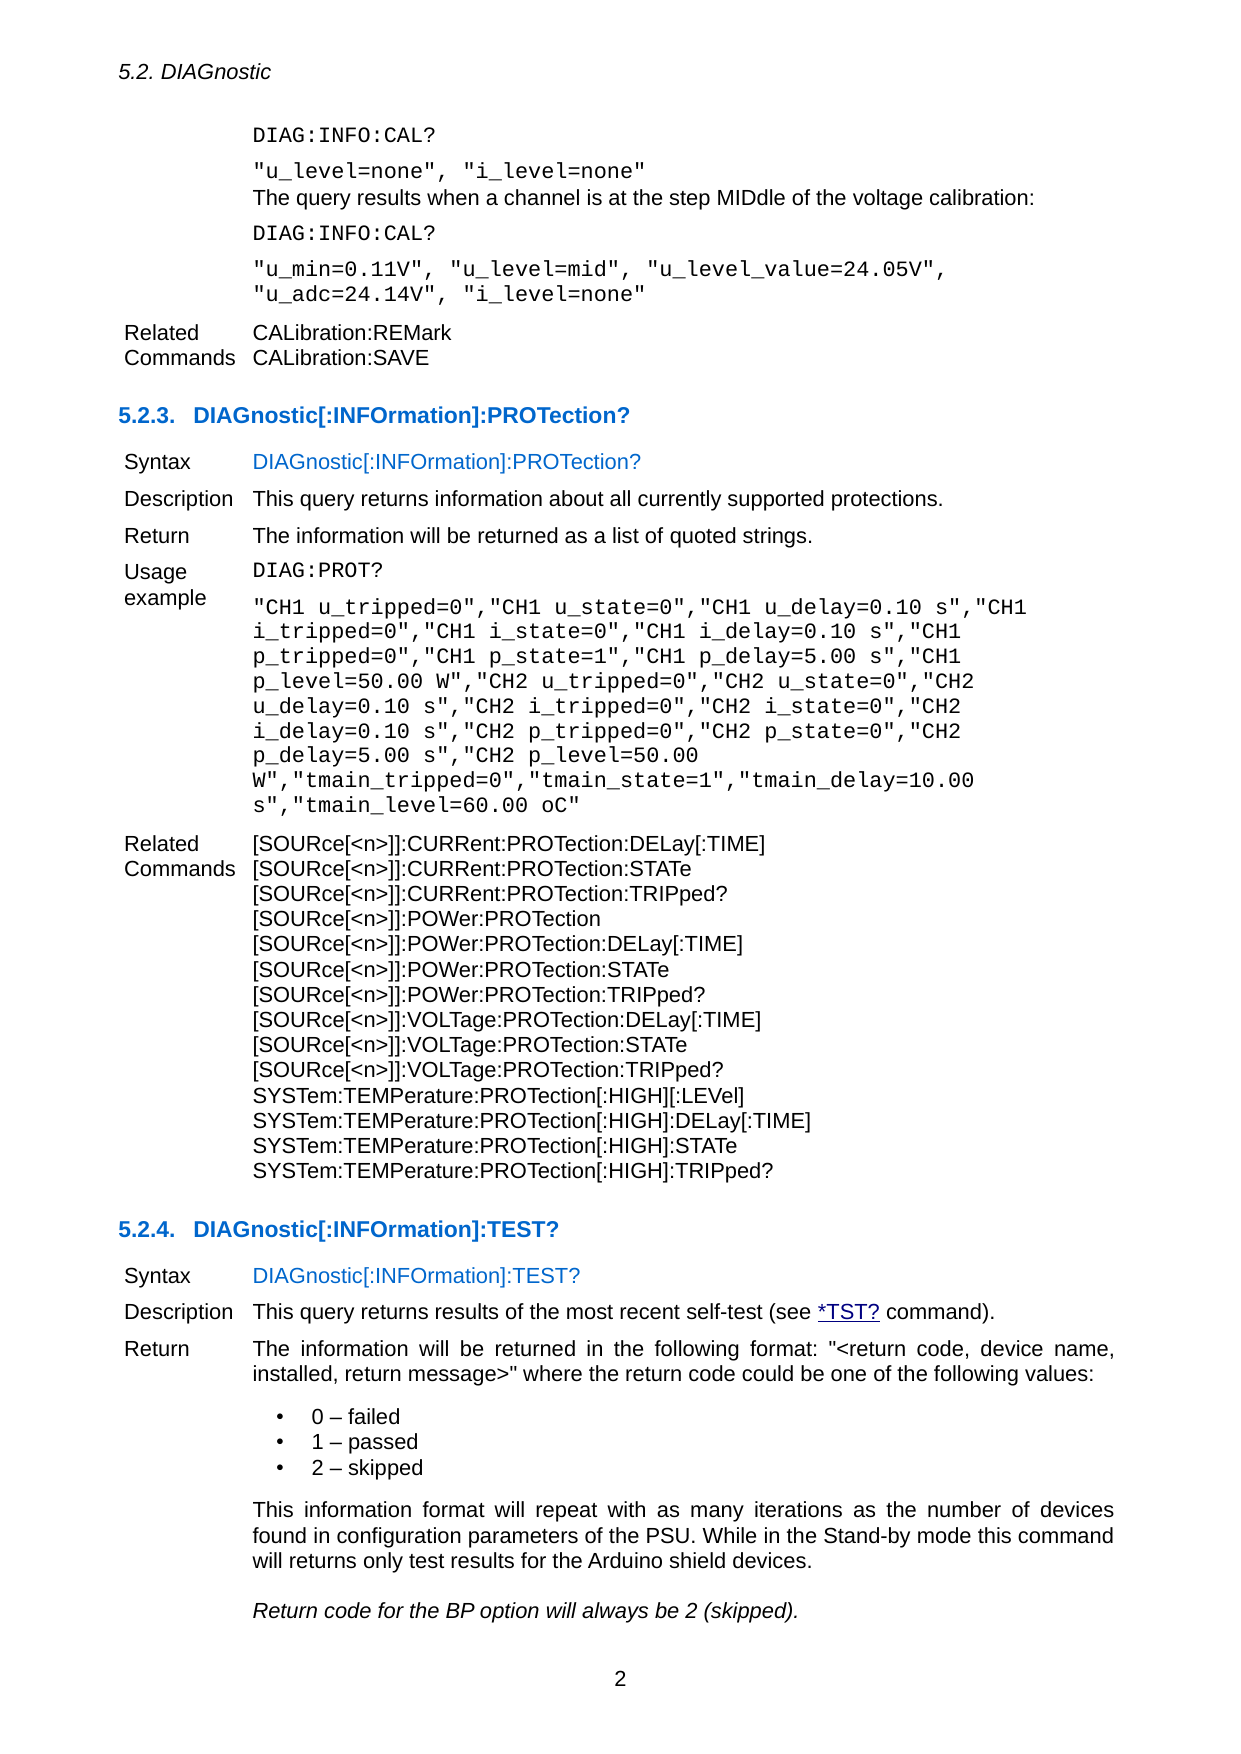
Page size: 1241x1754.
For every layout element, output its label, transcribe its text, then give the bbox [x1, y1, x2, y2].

table_header Syntax [118, 1257, 247, 1293]
table_cell Related Commands [118, 314, 247, 376]
table_cell Usage example [118, 554, 247, 825]
table_header DIAGnostic[:INFOrmation]:PROTection? [247, 444, 1122, 480]
table_cell Description [118, 480, 247, 517]
table_cell DIAG:PROT? "CH1 u_tripped=0","CH1 u_state=0","CH1 u_delay=0.10 s","CH1 i_tripped=0","CH1 i_state=0","CH1 i_delay=0.10 s","CH1 p_tripped=0","CH1 p_state=1","CH1 p_delay=5.00 s","CH1 p_level=50.00 W","CH2 u_tripped=0","CH2 u_state=0","CH2 u_delay=0.10 s","CH2 i_tripped=0","CH2 i_state=0","CH2 i_delay=0.10 s","CH2 p_tripped=0","CH2 p_state=0","CH2 p_delay=5.00 s","CH2 p_level=50.00 W","tmain_tripped=0","tmain_state=1","tmain_delay=10.00 s","tmain_level=60.00 oC" [247, 554, 1122, 825]
table_cell [118, 106, 247, 314]
table_cell The information will be returned as a list of quoted strings. [247, 517, 1122, 553]
table_cell The information will be returned in the following format: "<return code, device name, installed, return message>" where the return code could be one of the following values: 0 – failed 1 – passed 2 – skipped This information format will repeat with as many iterations as the number of devices found in configuration parameters of the PSU. While in the Stand-by mode this command will returns only test results for the Arduino shield devices. Return code for the BP option will always be 2 (skipped). [247, 1330, 1122, 1629]
table_cell [SOURce[<n>]]:CURRent:PROTection:DELay[:TIME] [SOURce[<n>]]:CURRent:PROTection:STATe [SOURce[<n>]]:CURRent:PROTection:TRIPped? [SOURce[<n>]]:POWer:PROTection [SOURce[<n>]]:POWer:PROTection:DELay[:TIME] [SOURce[<n>]]:POWer:PROTection:STATe [SOURce[<n>]]:POWer:PROTection:TRIPped? [SOURce[<n>]]:VOLTage:PROTection:DELay[:TIME] [SOURce[<n>]]:VOLTage:PROTection:STATe [SOURce[<n>]]:VOLTage:PROTection:TRIPped? SYSTem:TEMPerature:PROTection[:HIGH][:LEVel] SYSTem:TEMPerature:PROTection[:HIGH]:DELay[:TIME] SYSTem:TEMPerature:PROTection[:HIGH]:STATe SYSTem:TEMPerature:PROTection[:HIGH]:TRIPped? [247, 825, 1122, 1189]
subtitle DIAGnostic[:INFOrmation]:TEST? [118, 1216, 1122, 1242]
table_cell DIAG:INFO:CAL? "u_level=none", "i_level=none" The query results when a channel is at the step MIDdle of the voltage calibration: DIAG:INFO:CAL? "u_min=0.11V", "u_level=mid", "u_level_value=24.05V", "u_adc=24.14V", "i_level=none" [247, 106, 1122, 314]
table_header DIAGnostic[:INFOrmation]:TEST? [247, 1257, 1122, 1293]
table_cell Description [118, 1294, 247, 1330]
table_header Syntax [118, 444, 247, 480]
table_cell CALibration:REMark CALibration:SAVE [247, 314, 1122, 376]
table_cell Related Commands [118, 825, 247, 1189]
table_cell This query returns information about all currently supported protections. [247, 480, 1122, 517]
table_cell Return [118, 517, 247, 553]
table_cell This query returns results of the most recent self-test (see *TST? command). [247, 1294, 1122, 1330]
subtitle DIAGnostic[:INFOrmation]:PROTection? [118, 402, 1122, 429]
table_cell Return [118, 1330, 247, 1629]
